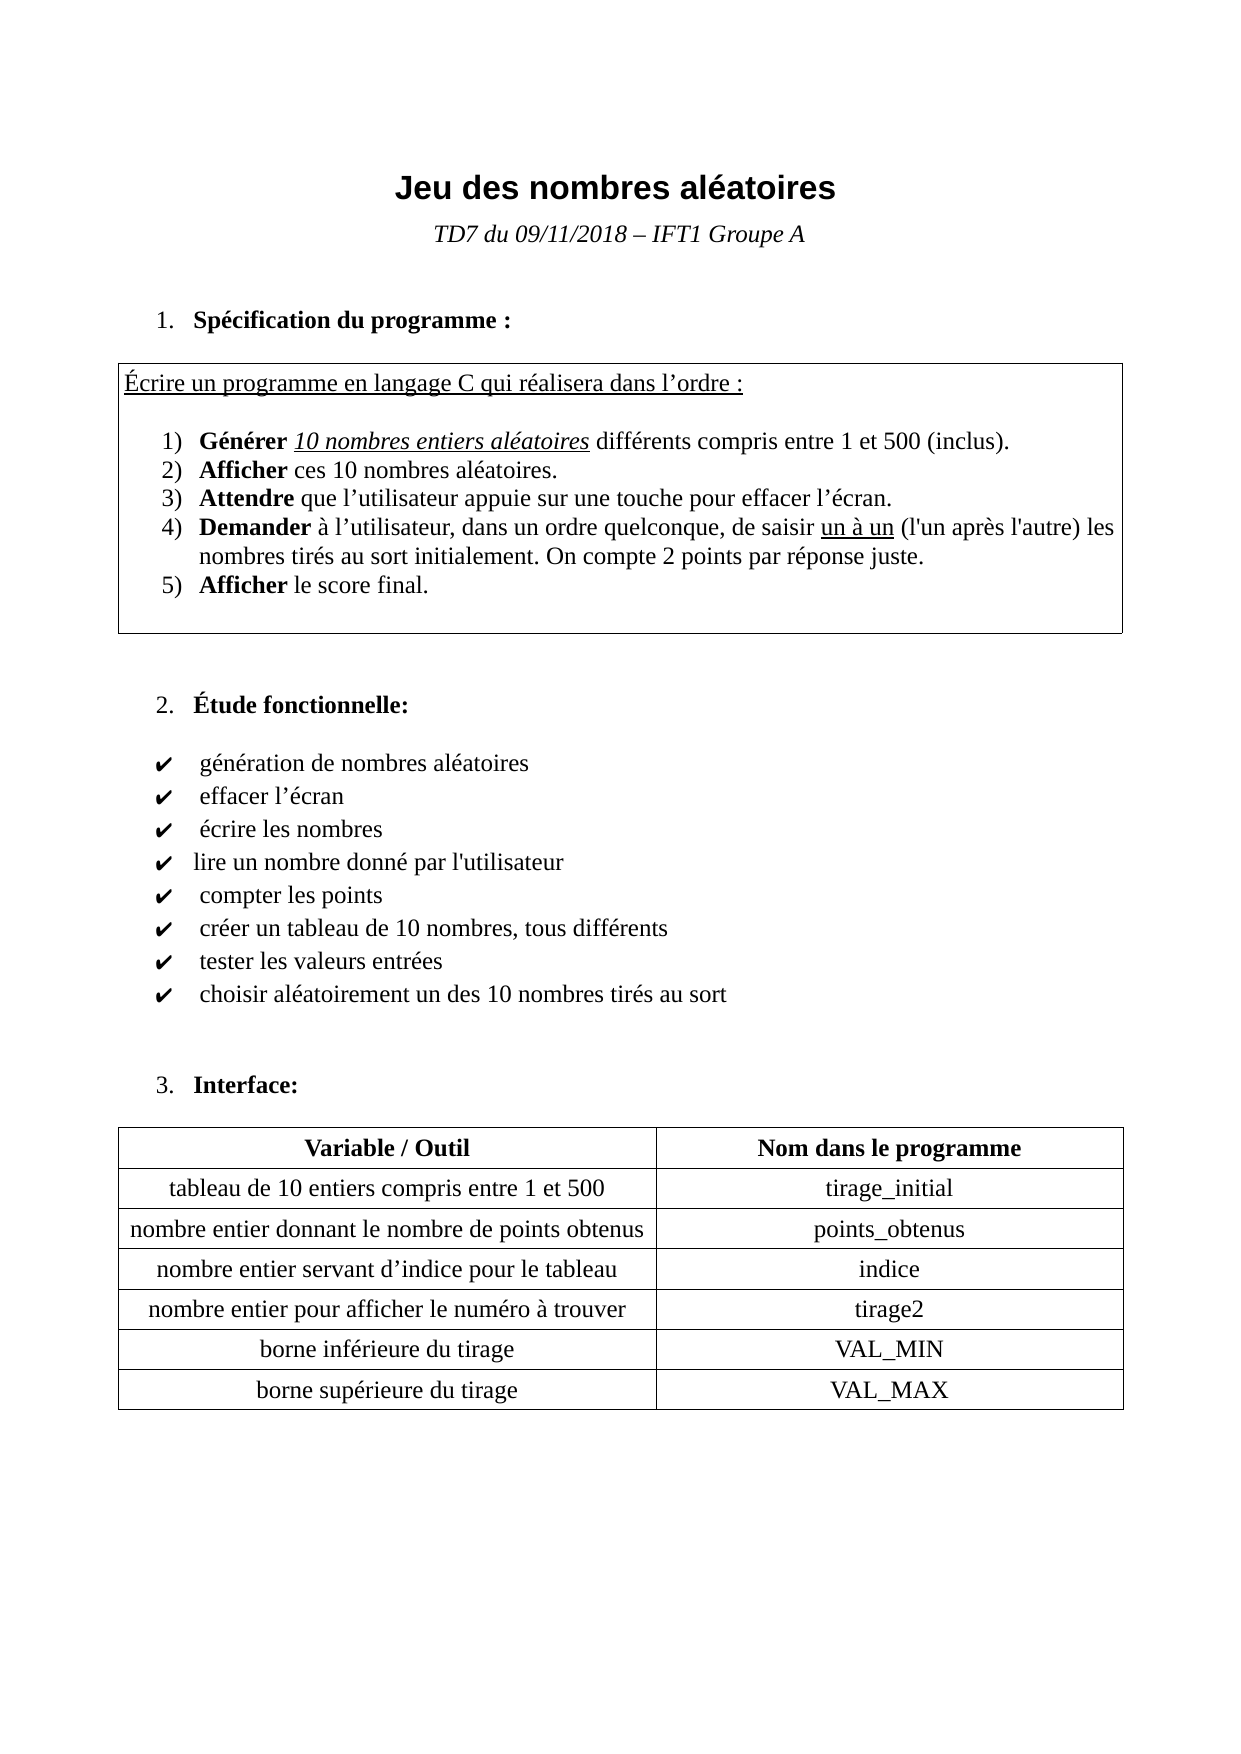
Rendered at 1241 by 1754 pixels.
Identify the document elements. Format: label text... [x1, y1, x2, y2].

table_cell points_obtenus [657, 1209, 1123, 1248]
list compter les points [156, 880, 1122, 909]
table_cell VAL_MIN [657, 1330, 1123, 1369]
list Interface: [156, 1070, 1122, 1098]
list lire un nombre donné par l'utilisateur [156, 847, 1122, 876]
list Spécification du programme : [156, 305, 1122, 334]
table_cell VAL_MAX [657, 1370, 1123, 1409]
list choisir aléatoirement un des 10 nombres tirés au sort [156, 979, 1122, 1008]
list génération de nombres aléatoires [156, 748, 1122, 777]
subtitle Jeu des nombres aléatoires [118, 168, 1122, 206]
table_header Variable / Outil [119, 1128, 656, 1167]
list créer un tableau de 10 nombres, tous différents [156, 913, 1122, 942]
table_cell tirage_initial [657, 1169, 1123, 1208]
list Étude fonctionnelle: [156, 691, 1122, 719]
list écrire les nombres [156, 814, 1122, 843]
table_cell nombre entier pour afficher le numéro à trouver [119, 1290, 656, 1329]
table_header Écrire un programme en langage C qui réalisera dans l’ordre : Générer 10 nombres entiers aléatoires différents compris entre 1 et 500 (inclus). Afficher ces 10 nombres aléatoires. Attendre que l’utilisateur appuie sur une touche pour effacer l’écran. Demander à l’utilisateur, dans un ordre quelconque, de saisir un à un (l'un après l'autre) les nombres tirés au sort initialement. On compte 2 points par réponse juste. Afficher le score final. [119, 364, 1122, 633]
table_cell borne supérieure du tirage [119, 1370, 656, 1409]
table_cell tirage2 [657, 1290, 1123, 1329]
table_cell borne inférieure du tirage [119, 1330, 656, 1369]
table_cell indice [657, 1249, 1123, 1288]
table_header Nom dans le programme [657, 1128, 1123, 1167]
table_cell nombre entier servant d’indice pour le tableau [119, 1249, 656, 1288]
list effacer l’écran [156, 781, 1122, 810]
table_cell tableau de 10 entiers compris entre 1 et 500 [119, 1169, 656, 1208]
text TD7 du 09/11/2018 – IFT1 Groupe A [118, 219, 1122, 248]
table_cell nombre entier donnant le nombre de points obtenus [119, 1209, 656, 1248]
list tester les valeurs entrées [156, 946, 1122, 975]
